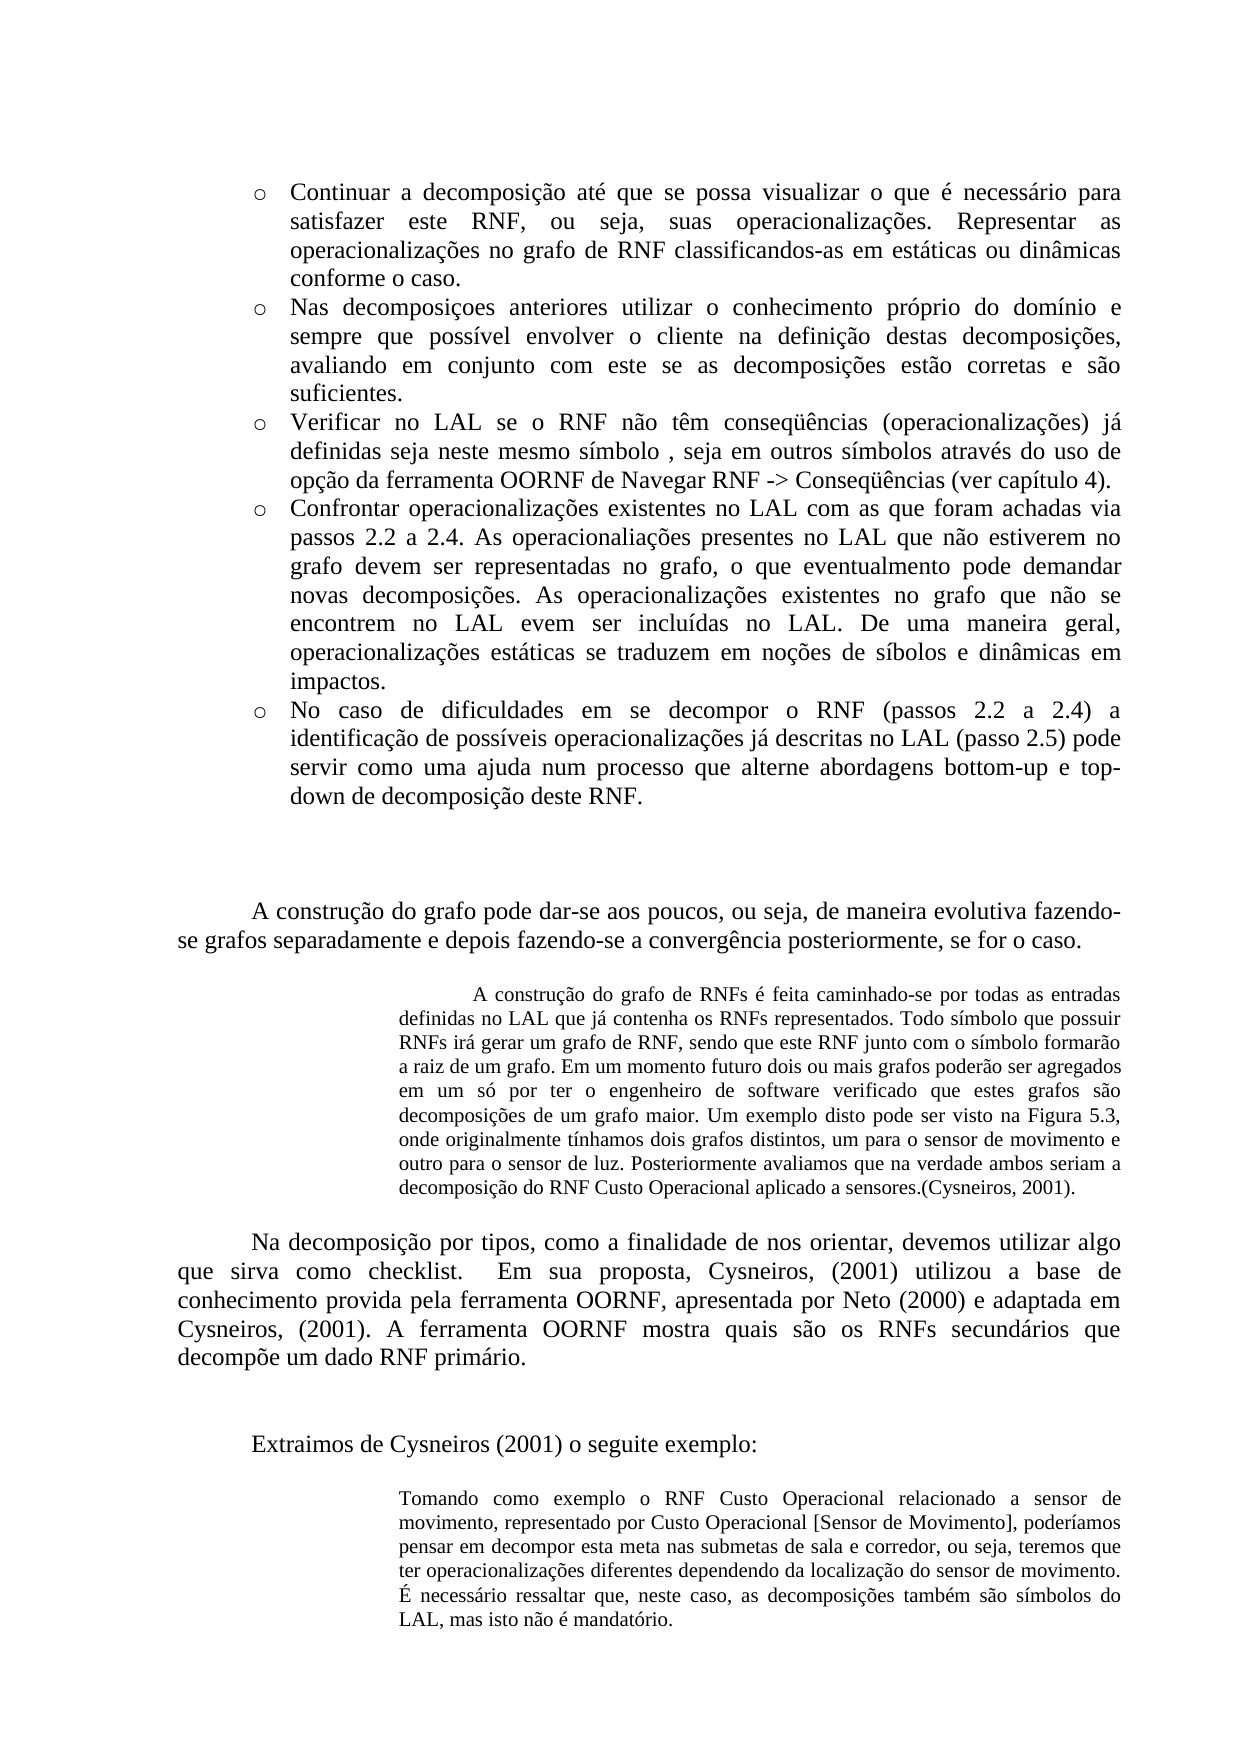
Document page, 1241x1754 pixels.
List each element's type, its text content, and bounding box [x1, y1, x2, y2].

list Nas decomposiçoes anteriores utilizar o conhecimento próprio do domínio e sempre que possível envolver o cliente na definição destas decomposições, avaliando em conjunto com este se as decomposições estão corretas e são suficientes. [252, 292, 1122, 407]
text Tomando como exemplo o RNF Custo Operacional relacionado a sensor de movimento, representado por Custo Operacional [Sensor de Movimento], poderíamos pensar em decompor esta meta nas submetas de sala e corredor, ou seja, teremos que ter operacionalizações diferentes dependendo da localização do sensor de movimento. É necessário ressaltar que, neste caso, as decomposições também são símbolos do LAL, mas isto não é mandatório. [398, 1486, 1122, 1631]
list Continuar a decomposição até que se possa visualizar o que é necessário para satisfazer este RNF, ou seja, suas operacionalizações. Representar as operacionalizações no grafo de RNF classificandos-as em estáticas ou dinâmicas conforme o caso. [252, 177, 1122, 292]
text A construção do grafo de RNFs é feita caminhado-se por todas as entradas definidas no LAL que já contenha os RNFs representados. Todo símbolo que possuir RNFs irá gerar um grafo de RNF, sendo que este RNF junto com o símbolo formarão a raiz de um grafo. Em um momento futuro dois ou mais grafos poderão ser agregados em um só por ter o engenheiro de software verificado que estes grafos são decomposições de um grafo maior. Um exemplo disto pode ser visto na Figura 5.3, onde originalmente tínhamos dois grafos distintos, um para o sensor de movimento e outro para o sensor de luz. Posteriormente avaliamos que na verdade ambos seriam a decomposição do RNF Custo Operacional aplicado a sensores.(Cysneiros, 2001). [398, 982, 1122, 1199]
list No caso de dificuldades em se decompor o RNF (passos 2.2 a 2.4) a identificação de possíveis operacionalizações já descritas no LAL (passo 2.5) pode servir como uma ajuda num processo que alterne abordagens bottom-up e top-down de decomposição deste RNF. [252, 695, 1122, 810]
list Verificar no LAL se o RNF não têm conseqüências (operacionalizações) já definidas seja neste mesmo símbolo , seja em outros símbolos através do uso de opção da ferramenta OORNF de Navegar RNF -> Conseqüências (ver capítulo 4). [252, 407, 1122, 493]
text Na decomposição por tipos, como a finalidade de nos orientar, devemos utilizar algo que sirva como checklist. Em sua proposta, Cysneiros, (2001) utilizou a base de conhecimento provida pela ferramenta OORNF, apresentada por Neto (2000) e adaptada em Cysneiros, (2001). A ferramenta OORNF mostra quais são os RNFs secundários que decompõe um dado RNF primário. [177, 1227, 1122, 1371]
text Extraimos de Cysneiros (2001) o seguite exemplo: [177, 1429, 1122, 1457]
list Confrontar operacionalizações existentes no LAL com as que foram achadas via passos 2.2 a 2.4. As operacionaliações presentes no LAL que não estiverem no grafo devem ser representadas no grafo, o que eventualmento pode demandar novas decomposições. As operacionalizações existentes no grafo que não se encontrem no LAL evem ser incluídas no LAL. De uma maneira geral, operacionalizações estáticas se traduzem em noções de síbolos e dinâmicas em impactos. [252, 493, 1122, 695]
text A construção do grafo pode dar-se aos poucos, ou seja, de maneira evolutiva fazendo-se grafos separadamente e depois fazendo-se a convergência posteriormente, se for o caso. [177, 896, 1122, 953]
